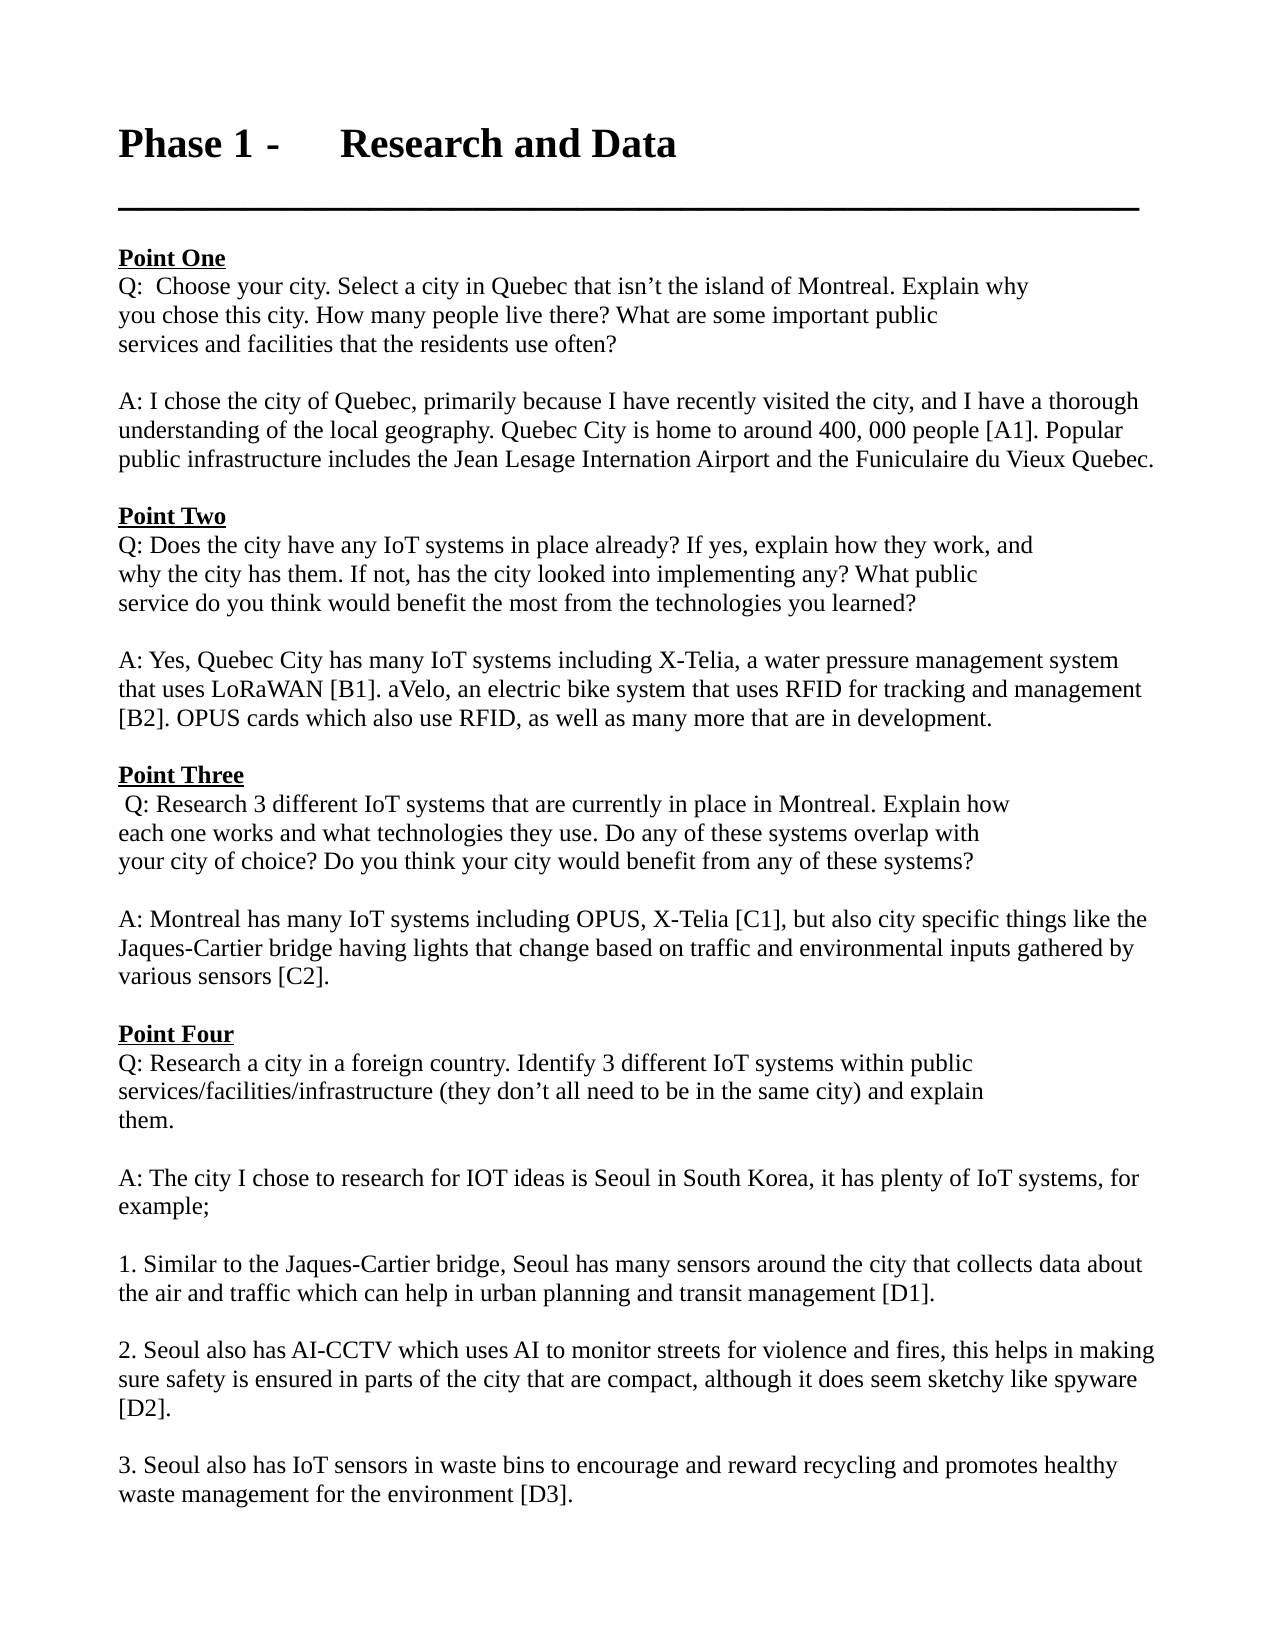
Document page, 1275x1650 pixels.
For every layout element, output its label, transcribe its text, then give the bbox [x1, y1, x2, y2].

text them. [118, 1105, 1157, 1134]
text Q: Research 3 different IoT systems that are currently in place in Montreal. Explain how [118, 789, 1157, 818]
text services/facilities/infrastructure (they don’t all need to be in the same city) and explain [118, 1076, 1157, 1105]
text why the city has them. If not, has the city looked into implementing any? What public [118, 559, 1157, 588]
text Q: Research a city in a foreign country. Identify 3 different IoT systems within public [118, 1048, 1157, 1076]
text Q: Does the city have any IoT systems in place already? If yes, explain how they work, and [118, 530, 1157, 559]
text A: Montreal has many IoT systems including OPUS, X-Telia [C1], but also city specific things like the Jaques-Cartier bridge having lights that change based on traffic and environmental inputs gathered by various sensors [C2]. [118, 904, 1157, 990]
text Point Four [118, 1019, 1157, 1048]
text 1. Similar to the Jaques-Cartier bridge, Seoul has many sensors around the city that collects data about the air and traffic which can help in urban planning and transit management [D1]. [118, 1249, 1157, 1306]
text 3. Seoul also has IoT sensors in waste bins to encourage and reward recycling and promotes healthy waste management for the environment [D3]. [118, 1450, 1157, 1508]
text service do you think would benefit the most from the technologies you learned? [118, 588, 1157, 616]
text 2. Seoul also has AI-CCTV which uses AI to monitor streets for violence and fires, this helps in making sure safety is ensured in parts of the city that are compact, although it does seem sketchy like spyware [D2]. [118, 1335, 1157, 1421]
text Point One [118, 243, 1157, 271]
text Point Two [118, 501, 1157, 530]
text Q: Choose your city. Select a city in Quebec that isn’t the island of Montreal. Explain why [118, 271, 1157, 300]
text Point Three [118, 760, 1157, 789]
text A: The city I chose to research for IOT ideas is Seoul in South Korea, it has plenty of IoT systems, for example; [118, 1163, 1157, 1220]
text services and facilities that the residents use often? [118, 329, 1157, 358]
text each one works and what technologies they use. Do any of these systems overlap with [118, 818, 1157, 846]
text A: Yes, Quebec City has many IoT systems including X-Telia, a water pressure management system that uses LoRaWAN [B1]. aVelo, an electric bike system that uses RFID for tracking and management [B2]. OPUS cards which also use RFID, as well as many more that are in development. [118, 645, 1157, 731]
text you chose this city. How many people live there? What are some important public [118, 300, 1157, 329]
text _________________________________________________ [118, 166, 1157, 214]
text Phase 1 - Research and Data [118, 118, 1157, 166]
text A: I chose the city of Quebec, primarily because I have recently visited the city, and I have a thorough understanding of the local geography. Quebec City is home to around 400, 000 people [A1]. Popular public infrastructure includes the Jean Lesage Internation Airport and the Funiculaire du Vieux Quebec. [118, 386, 1157, 473]
text your city of choice? Do you think your city would benefit from any of these systems? [118, 846, 1157, 875]
